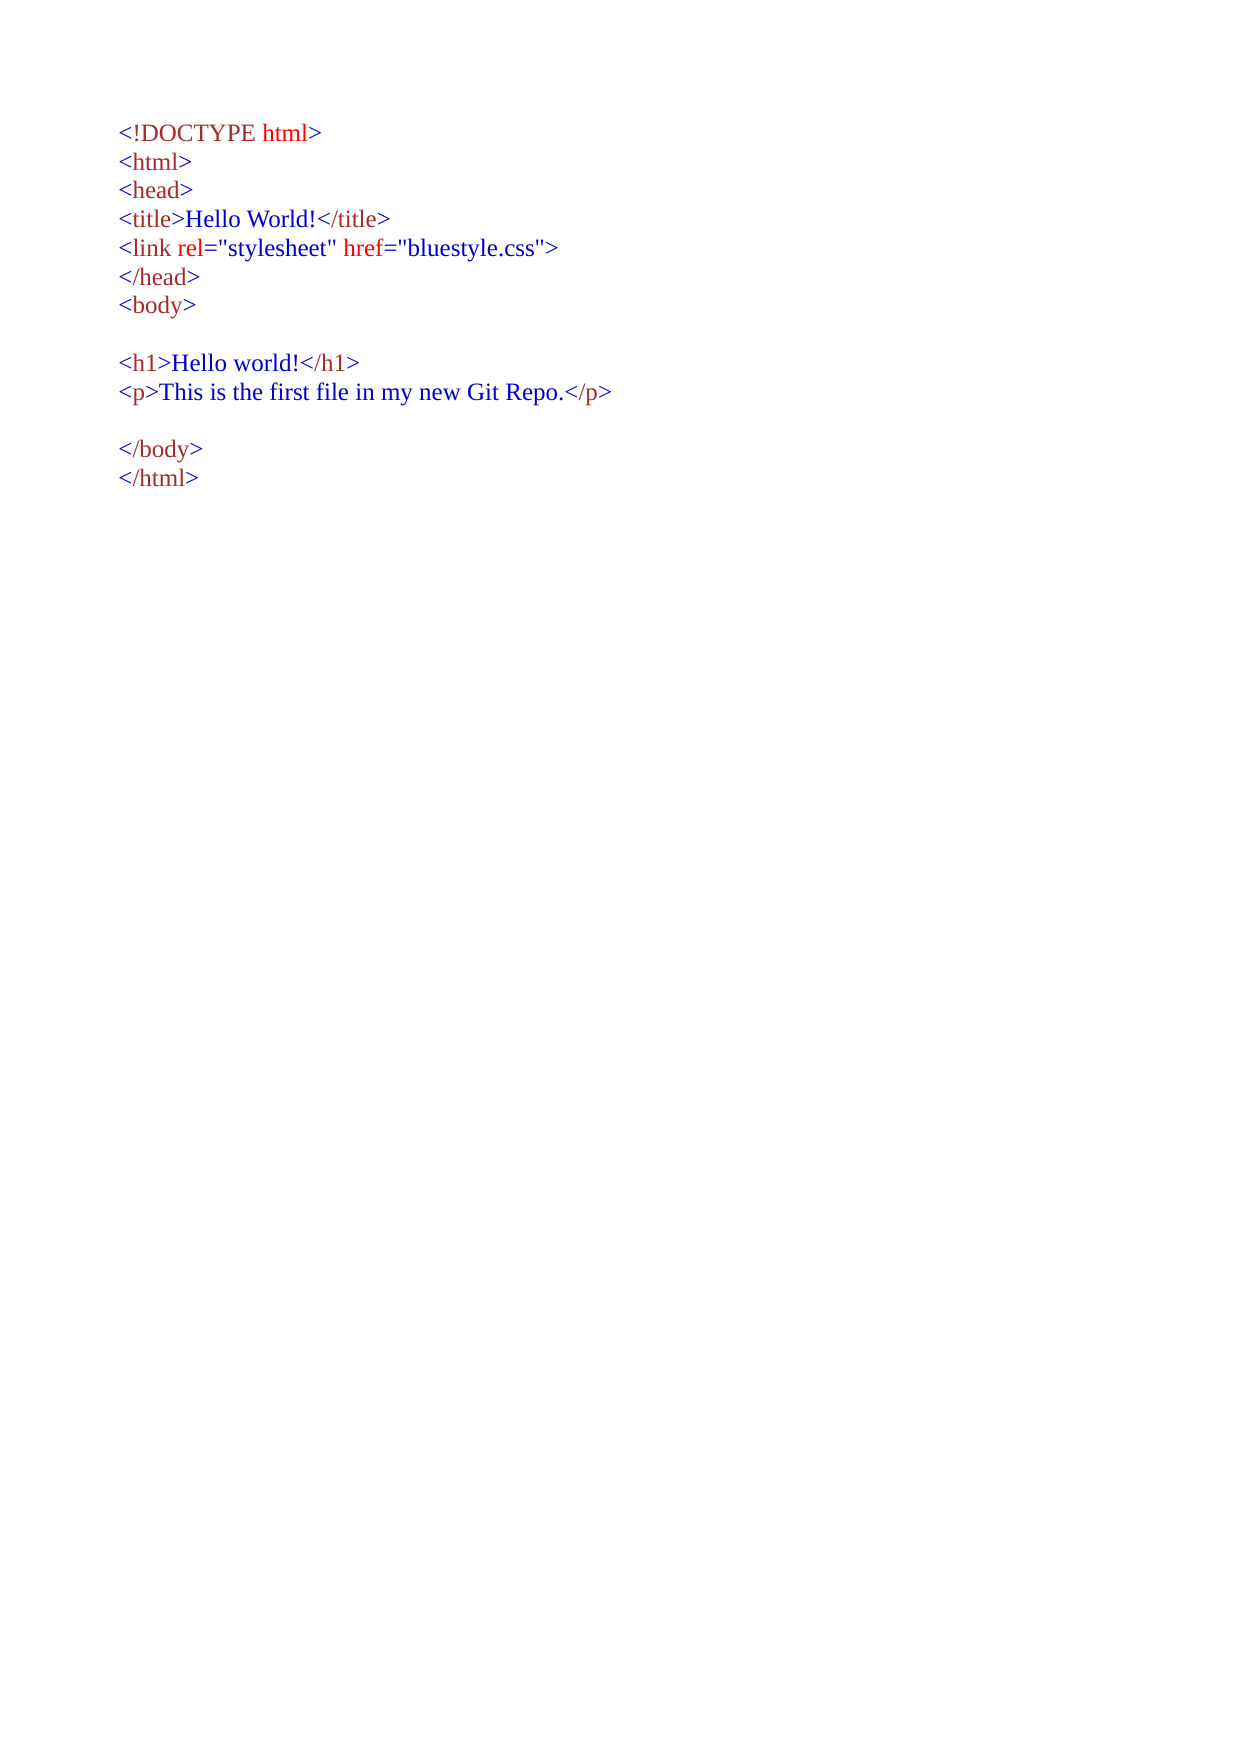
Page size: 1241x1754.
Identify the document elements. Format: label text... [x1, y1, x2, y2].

text <!DOCTYPE html> <html> <head> <title>Hello World!</title> <link rel="stylesheet" href="bluestyle.css"> </head> <body> <h1>Hello world!</h1> <p>This is the first file in my new Git Repo.</p> </body> </html> [118, 118, 1122, 492]
